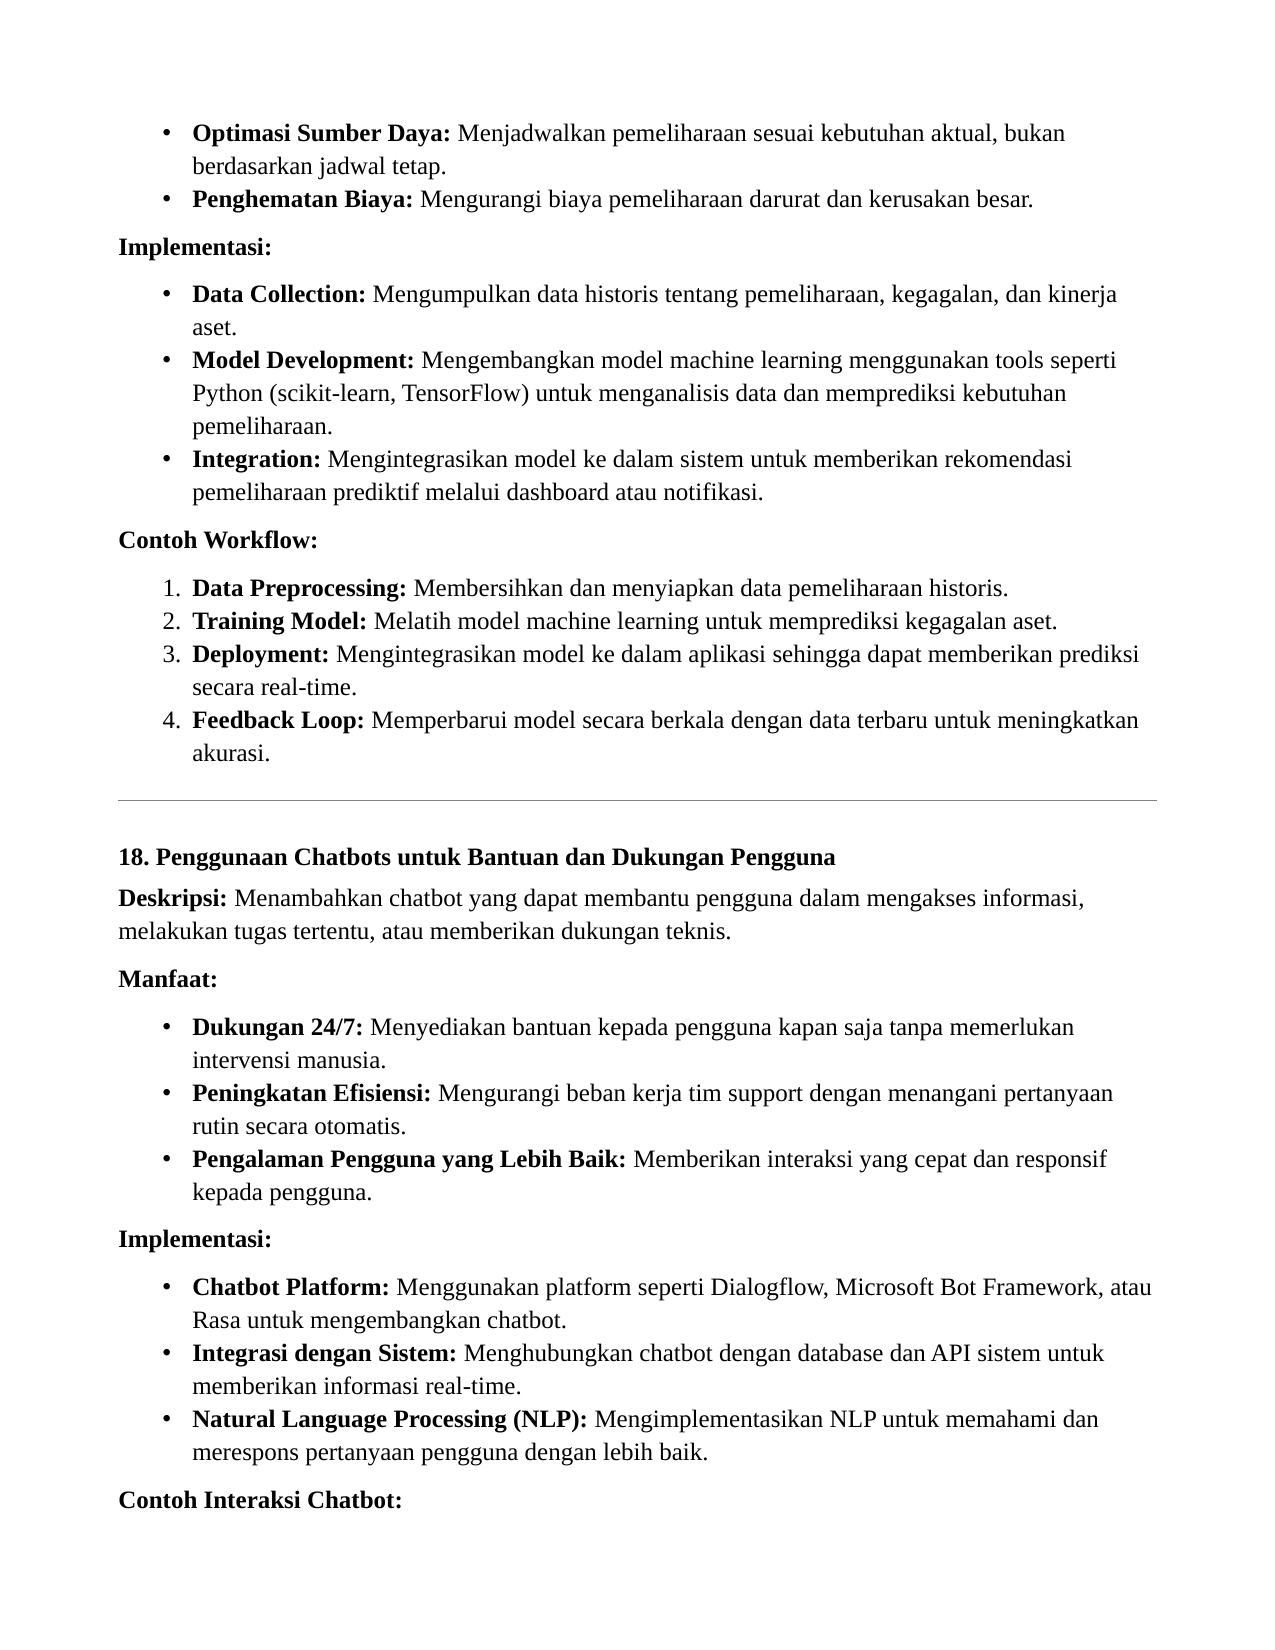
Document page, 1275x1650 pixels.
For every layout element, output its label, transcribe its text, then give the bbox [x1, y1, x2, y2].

subtitle 18. Penggunaan Chatbots untuk Bantuan dan Dukungan Pengguna [118, 842, 1157, 871]
list Penghematan Biaya: Mengurangi biaya pemeliharaan darurat dan kerusakan besar. [162, 184, 1157, 213]
text Deskripsi: Menambahkan chatbot yang dapat membantu pengguna dalam mengakses informasi, melakukan tugas tertentu, atau memberikan dukungan teknis. [118, 883, 1157, 945]
list Natural Language Processing (NLP): Mengimplementasikan NLP untuk memahami dan merespons pertanyaan pengguna dengan lebih baik. [162, 1404, 1157, 1466]
text Contoh Workflow: [118, 525, 1157, 554]
list Feedback Loop: Memperbarui model secara berkala dengan data terbaru untuk meningkatkan akurasi. [162, 705, 1157, 767]
list Integration: Mengintegrasikan model ke dalam sistem untuk memberikan rekomendasi pemeliharaan prediktif melalui dashboard atau notifikasi. [162, 444, 1157, 506]
text Implementasi: [118, 1224, 1157, 1253]
list Dukungan 24/7: Menyediakan bantuan kepada pengguna kapan saja tanpa memerlukan intervensi manusia. [162, 1012, 1157, 1073]
list Chatbot Platform: Menggunakan platform seperti Dialogflow, Microsoft Bot Framework, atau Rasa untuk mengembangkan chatbot. [162, 1272, 1157, 1334]
list Optimasi Sumber Daya: Menjadwalkan pemeliharaan sesuai kebutuhan aktual, bukan berdasarkan jadwal tetap. [162, 118, 1157, 180]
list Integrasi dengan Sistem: Menghubungkan chatbot dengan database dan API sistem untuk memberikan informasi real-time. [162, 1338, 1157, 1400]
text Contoh Interaksi Chatbot: [118, 1485, 1157, 1513]
list Data Preprocessing: Membersihkan dan menyiapkan data pemeliharaan historis. [162, 573, 1157, 601]
list Model Development: Mengembangkan model machine learning menggunakan tools seperti Python (scikit-learn, TensorFlow) untuk menganalisis data dan memprediksi kebutuhan pemeliharaan. [162, 345, 1157, 440]
text Implementasi: [118, 232, 1157, 261]
list Peningkatan Efisiensi: Mengurangi beban kerja tim support dengan menangani pertanyaan rutin secara otomatis. [162, 1078, 1157, 1139]
list Deployment: Mengintegrasikan model ke dalam aplikasi sehingga dapat memberikan prediksi secara real-time. [162, 639, 1157, 701]
list Pengalaman Pengguna yang Lebih Baik: Memberikan interaksi yang cepat dan responsif kepada pengguna. [162, 1144, 1157, 1206]
list Data Collection: Mengumpulkan data historis tentang pemeliharaan, kegagalan, dan kinerja aset. [162, 279, 1157, 341]
text Manfaat: [118, 964, 1157, 993]
list Training Model: Melatih model machine learning untuk memprediksi kegagalan aset. [162, 606, 1157, 634]
